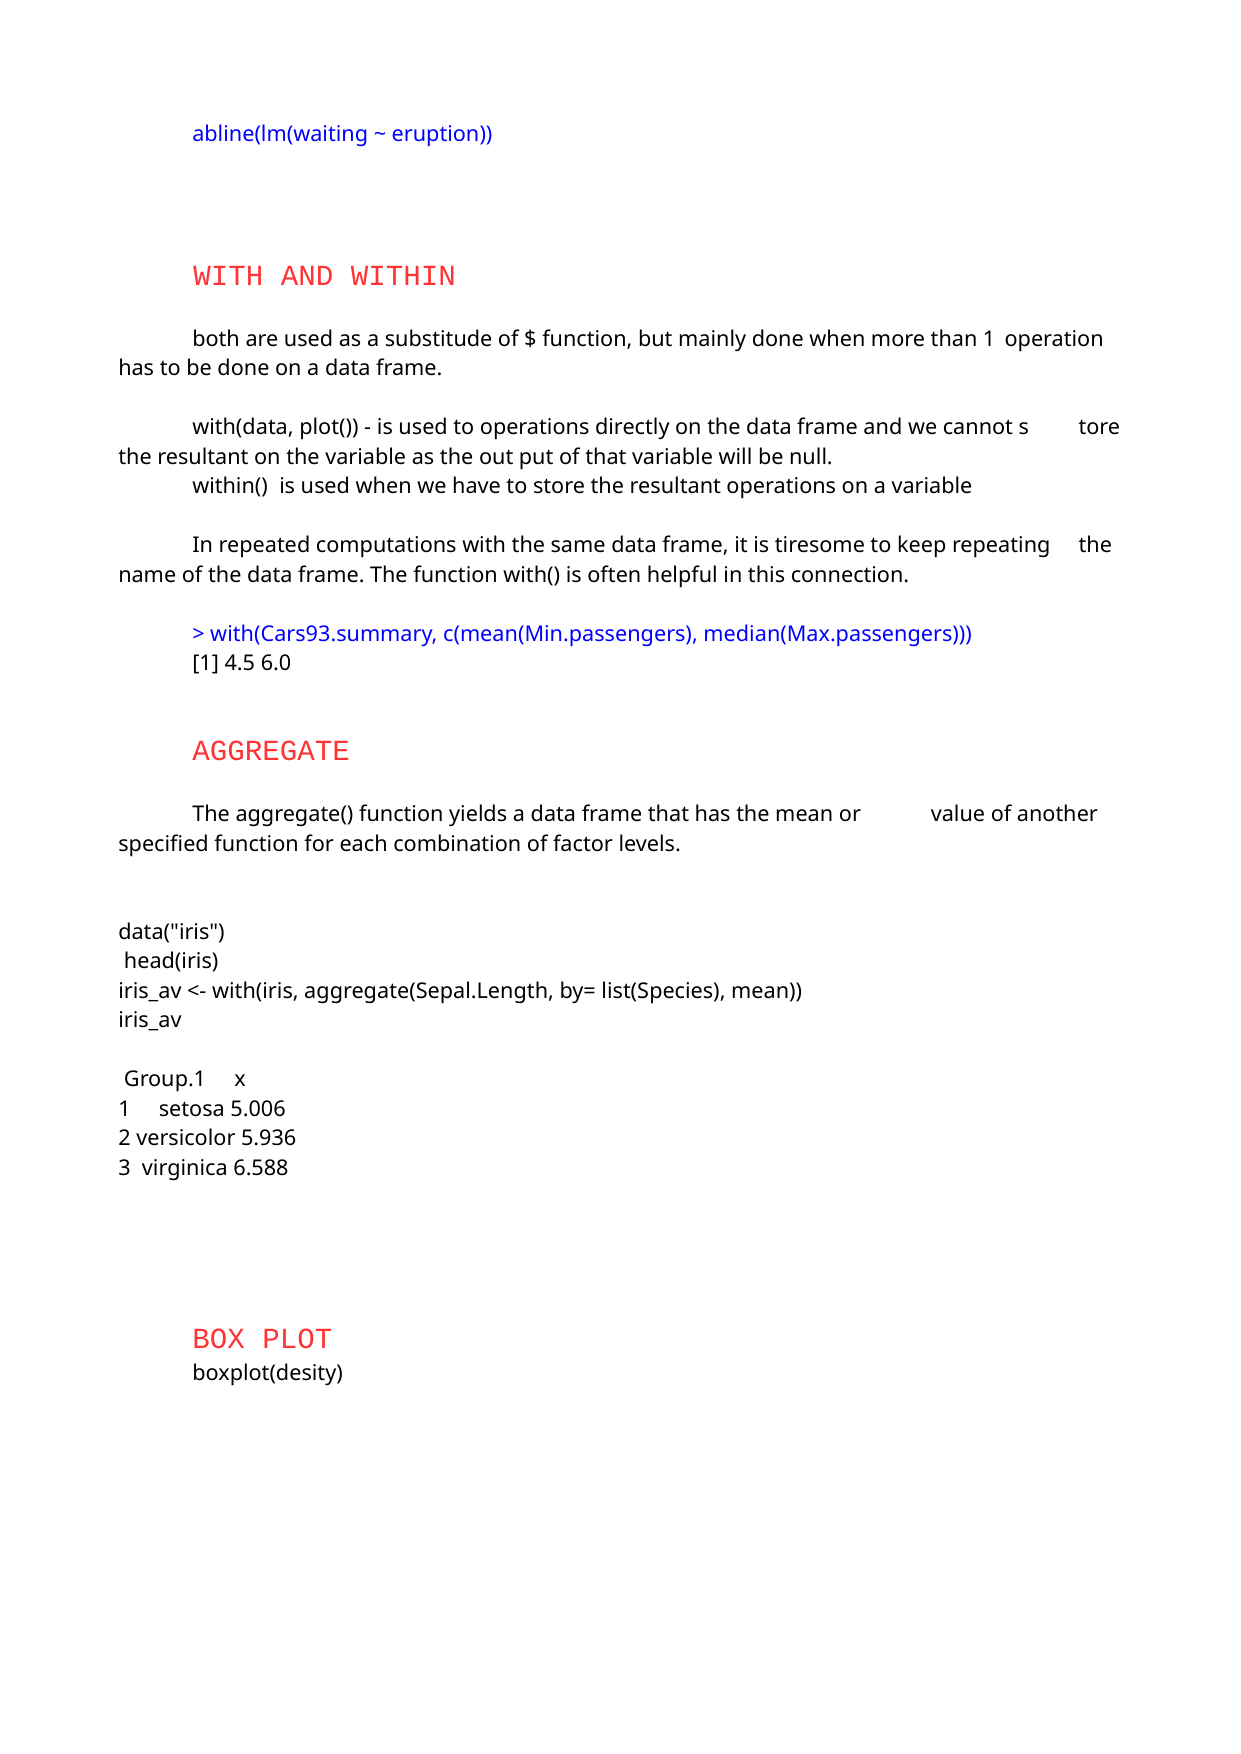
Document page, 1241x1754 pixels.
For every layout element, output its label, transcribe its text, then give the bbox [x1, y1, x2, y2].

text data("iris") [118, 916, 1122, 946]
text iris_av [118, 1005, 1122, 1034]
text BOX PLOT [118, 1324, 1122, 1357]
text with(data, plot()) - is used to operations directly on the data frame and we cannot s tore the resultant on the variable as the out put of that variable will be null. [118, 412, 1122, 471]
text [1] 4.5 6.0 [118, 647, 1122, 677]
text > with(Cars93.summary, c(mean(Min.passengers), median(Max.passengers))) [118, 618, 1122, 647]
text both are used as a substitude of $ function, but mainly done when more than 1 operation has to be done on a data frame. [118, 323, 1122, 382]
text The aggregate() function yields a data frame that has the mean or value of another specified function for each combination of factor levels. [118, 798, 1122, 857]
text 3 virginica 6.588 [118, 1152, 1122, 1182]
text head(iris) [118, 946, 1122, 975]
text abline(lm(waiting ~ eruption)) [118, 118, 1122, 148]
text 1 setosa 5.006 [118, 1093, 1122, 1123]
text AGGREGATE [118, 736, 1122, 769]
text boxplot(desity) [118, 1357, 1122, 1387]
list WITH AND WITHIN [156, 261, 1122, 294]
text 2 versicolor 5.936 [118, 1123, 1122, 1152]
text Group.1 x [118, 1064, 1122, 1093]
text iris_av <- with(iris, aggregate(Sepal.Length, by= list(Species), mean)) [118, 975, 1122, 1005]
text In repeated computations with the same data frame, it is tiresome to keep repeating the name of the data frame. The function with() is often helpful in this connection. [118, 529, 1122, 588]
text within() is used when we have to store the resultant operations on a variable [118, 471, 1122, 500]
